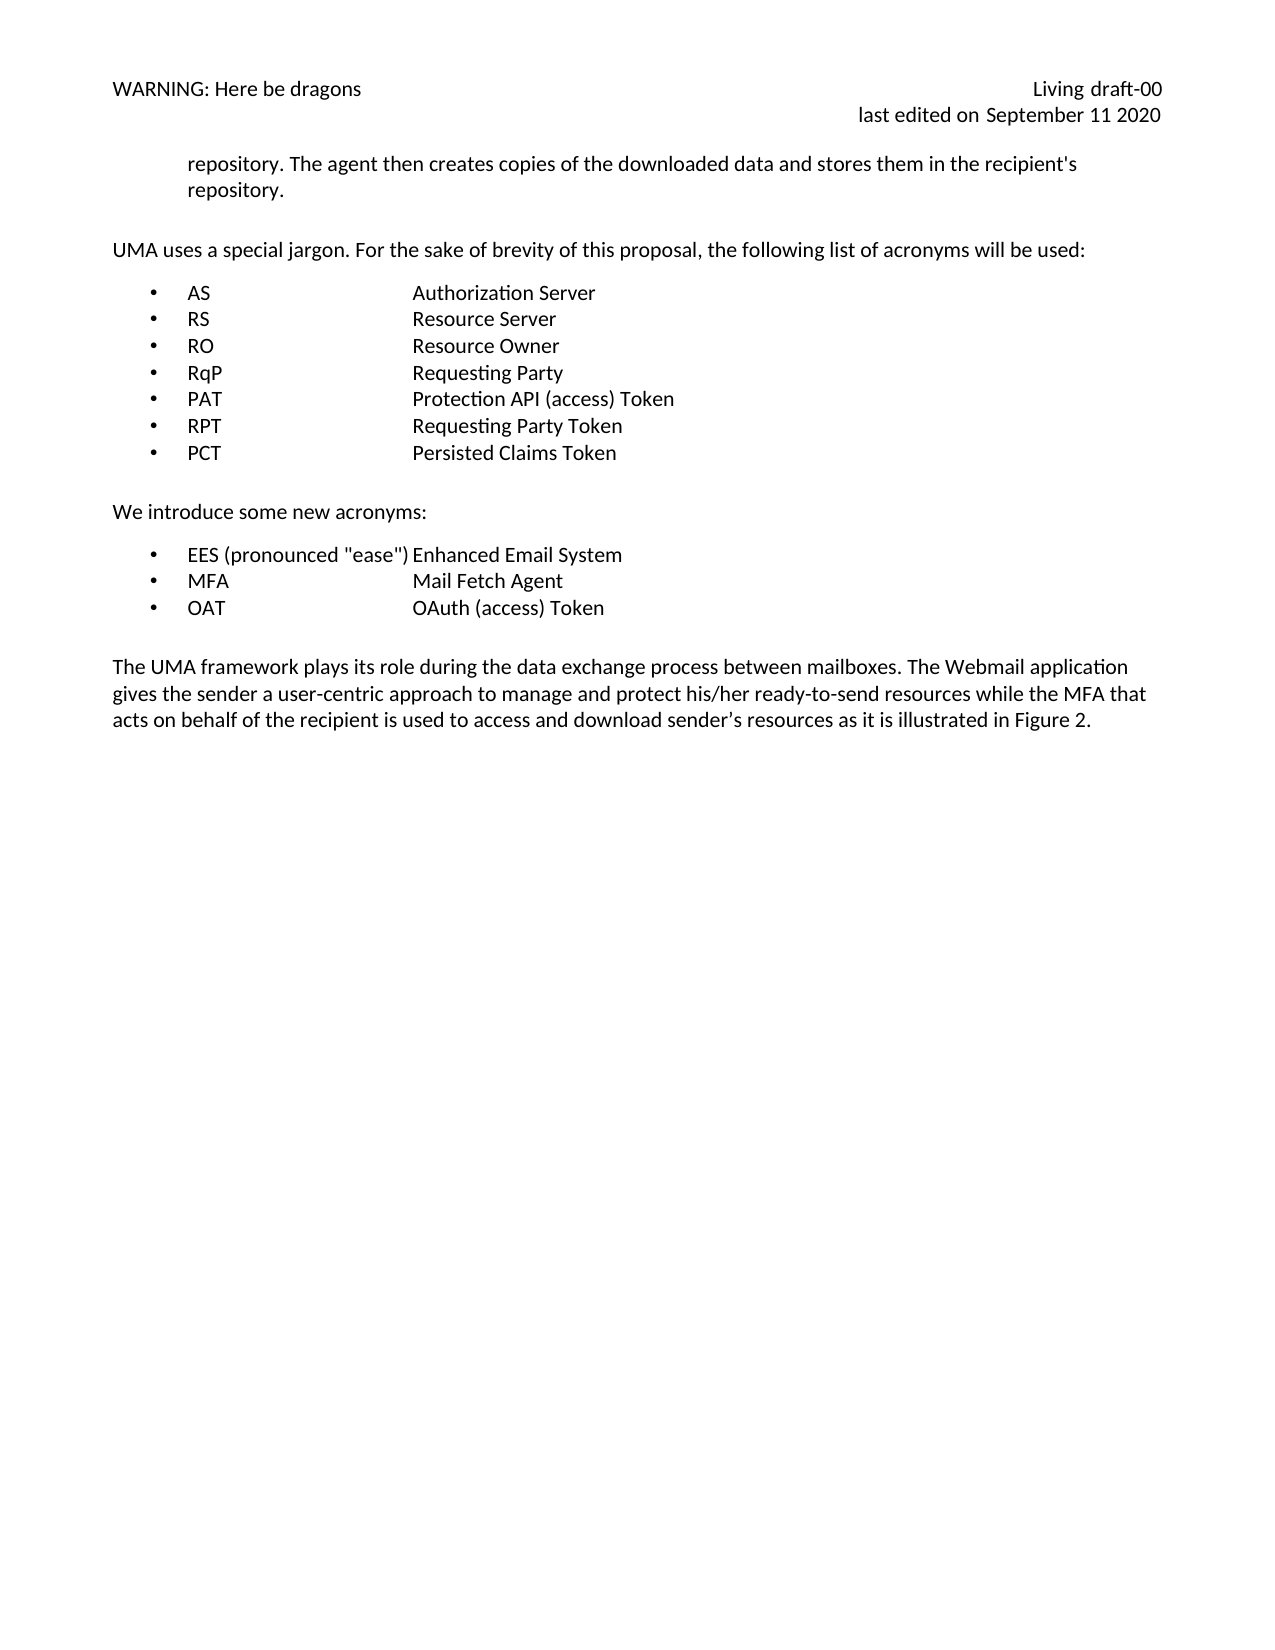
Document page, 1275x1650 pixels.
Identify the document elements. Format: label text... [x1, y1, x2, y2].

list AS Authorization Server [150, 279, 1162, 305]
text The UMA framework plays its role during the data exchange process between mailboxes. The Webmail application gives the sender a user-centric approach to manage and protect his/her ready-to-send resources while the MFA that acts on behalf of the recipient is used to access and download sender’s resources as it is illustrated in Figure 2. [112, 653, 1162, 733]
list RO Resource Owner [150, 332, 1162, 359]
list PAT Protection API (access) Token [150, 385, 1162, 412]
text UMA uses a special jargon. For the sake of brevity of this proposal, the following list of acronyms will be used: [112, 236, 1162, 262]
list OAT OAuth (access) Token [150, 594, 1162, 621]
list RS Resource Server [150, 305, 1162, 332]
list EES (pronounced "ease") Enhanced Email System [150, 541, 1162, 567]
list RqP Requesting Party [150, 359, 1162, 385]
list RPT Requesting Party Token [150, 412, 1162, 439]
text We introduce some new acronyms: [112, 498, 1162, 524]
list MFA Mail Fetch Agent [150, 567, 1162, 594]
list repository. The agent then creates copies of the downloaded data and stores them in the recipient's repository. [150, 150, 1162, 203]
list PCT Persisted Claims Token [150, 439, 1162, 465]
